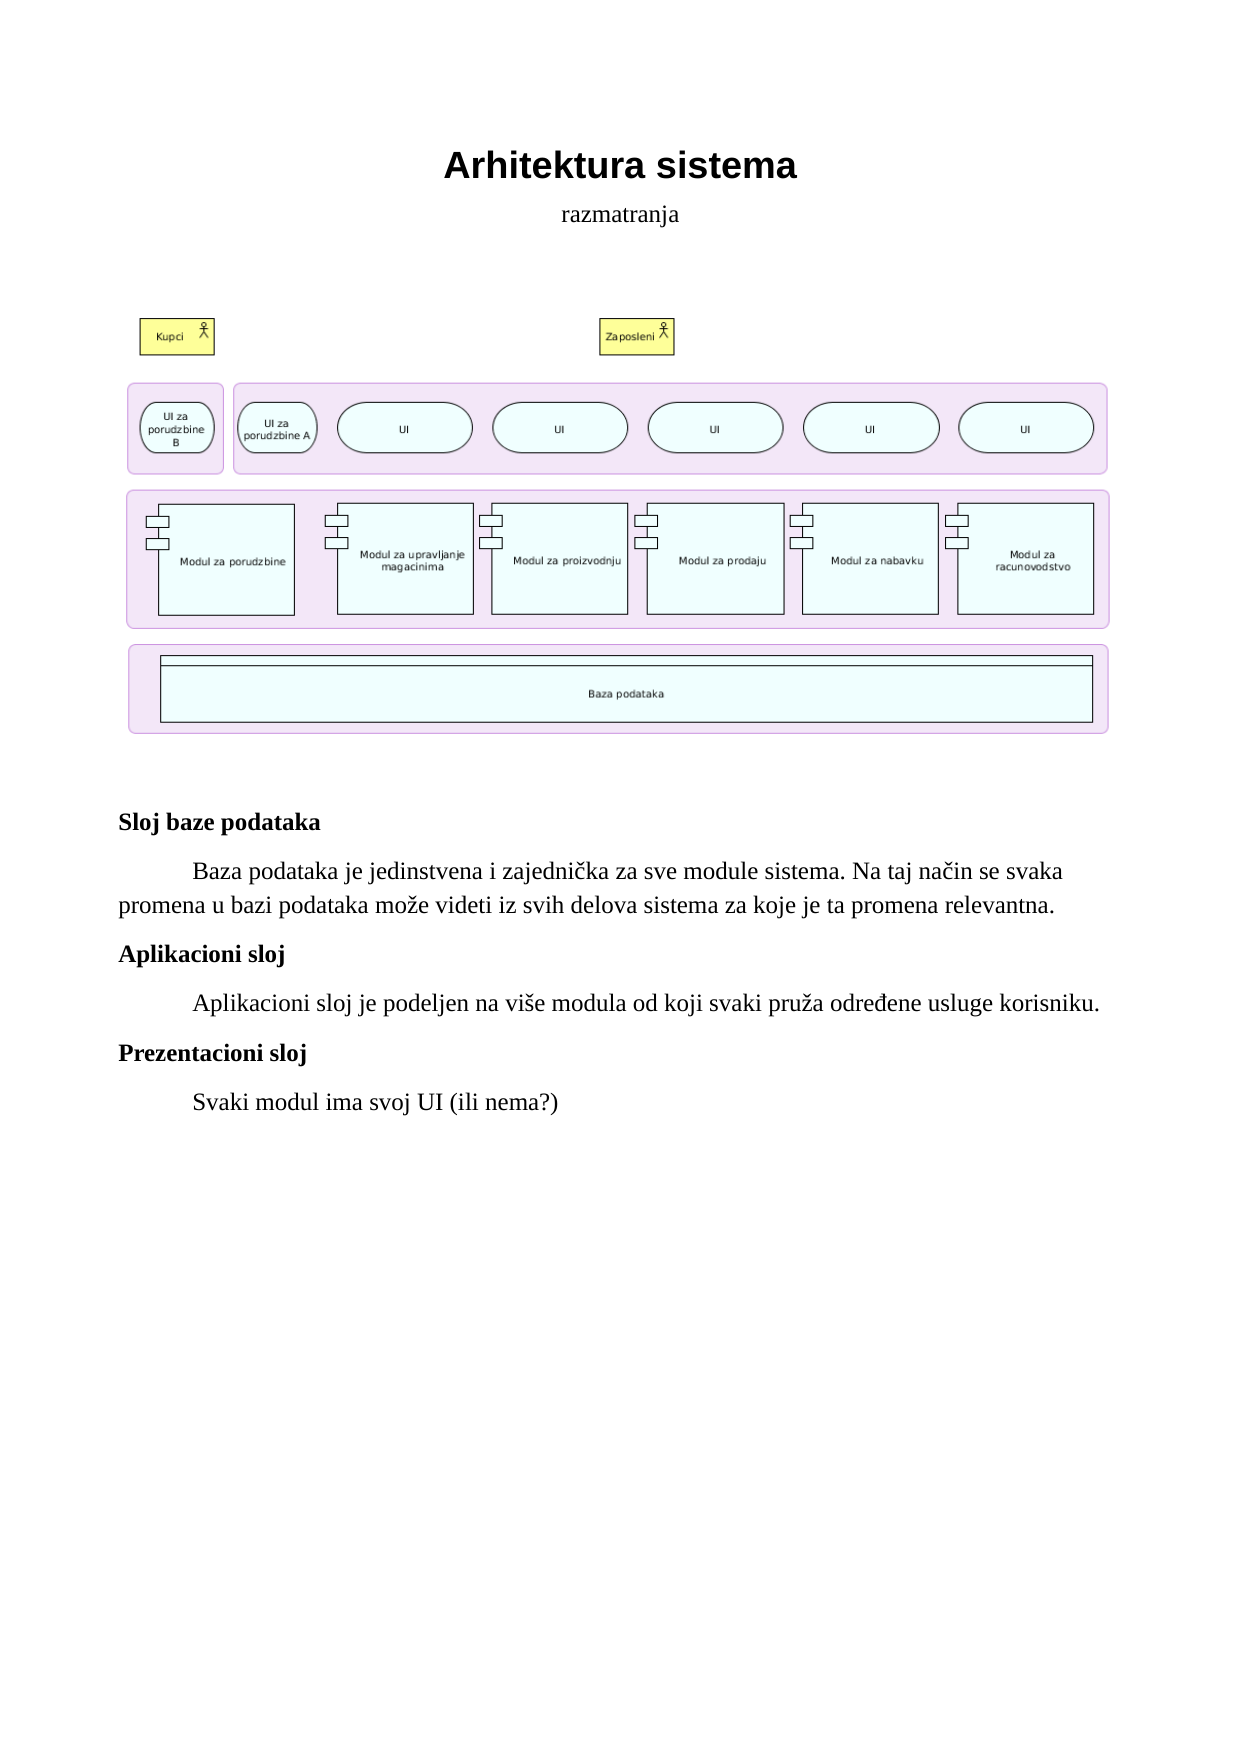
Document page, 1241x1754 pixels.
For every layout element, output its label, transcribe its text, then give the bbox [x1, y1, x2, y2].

subtitle Arhitektura sistema [118, 143, 1122, 187]
text Baza podataka je jedinstvena i zajednička za sve module sistema. Na taj način se svaka promena u bazi podataka može videti iz svih delova sistema za koje je ta promena relevantna. [118, 856, 1122, 919]
picture [118, 309, 1123, 752]
text Sloj baze podataka [118, 807, 1122, 836]
text Aplikacioni sloj je podeljen na više modula od koji svaki pruža određene usluge korisniku. [118, 988, 1122, 1017]
text Svaki modul ima svoj UI (ili nema?) [118, 1087, 1122, 1115]
text Aplikacioni sloj [118, 939, 1122, 968]
text Prezentacioni sloj [118, 1038, 1122, 1066]
text razmatranja [118, 199, 1122, 228]
